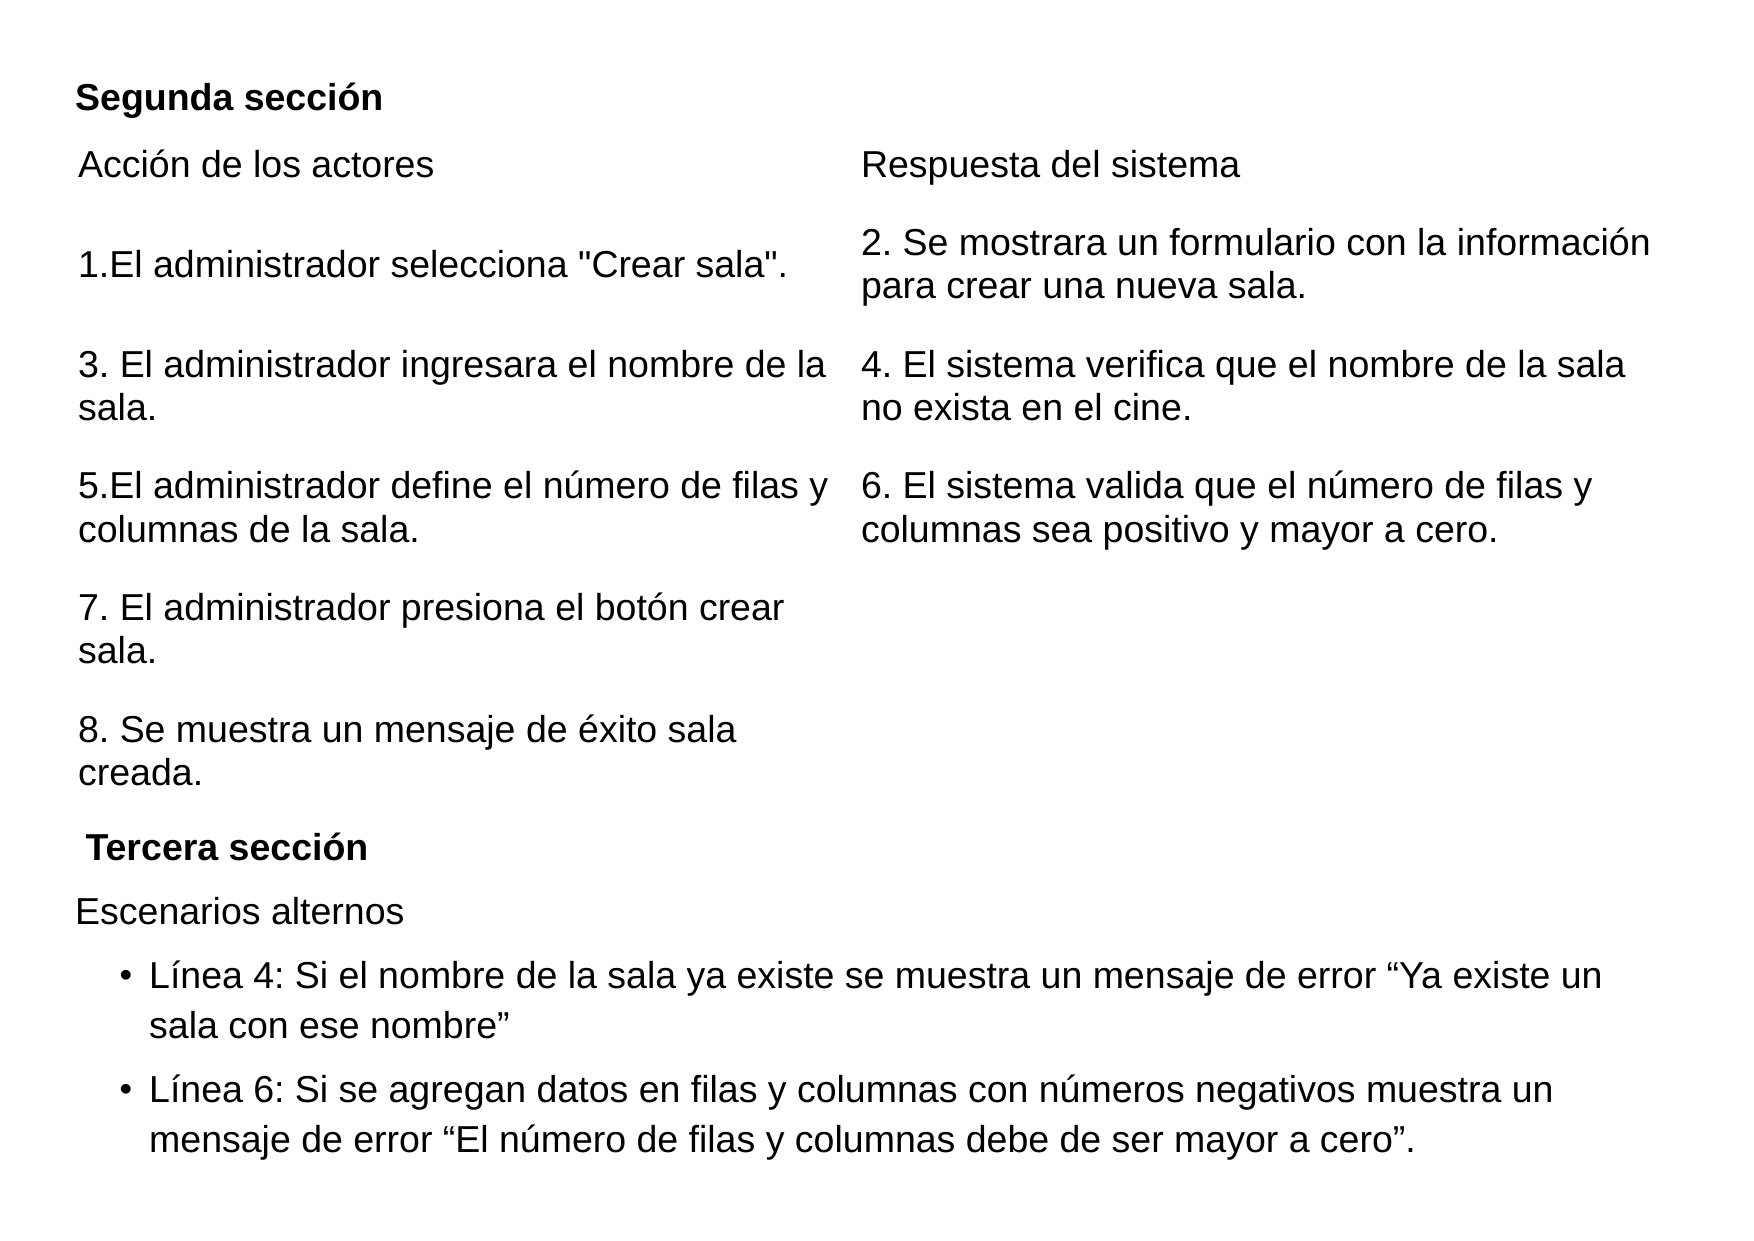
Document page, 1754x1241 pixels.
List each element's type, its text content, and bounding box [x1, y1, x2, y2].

table_cell 3. El administrador ingresara el nombre de la sala. [75, 339, 858, 461]
table_cell 5.El administrador define el número de filas y columnas de la sala. [75, 461, 858, 582]
table_cell 2. Se mostrara un formulario con la información para crear una nueva sala. [858, 218, 1679, 339]
table_cell 8. Se muestra un mensaje de éxito sala creada. [75, 704, 858, 825]
table_cell [858, 704, 1679, 825]
text Segunda sección [75, 75, 1679, 118]
list Línea 6: Si se agregan datos en filas y columnas con números negativos muestra un mensaje de error “El número de filas y columnas debe de ser mayor a cero”. [119, 1068, 1679, 1160]
table_header Acción de los actores [75, 139, 858, 218]
table_cell 7. El administrador presiona el botón crear sala. [75, 582, 858, 704]
table_header Respuesta del sistema [858, 139, 1679, 218]
text Escenarios alternos [75, 889, 1679, 933]
table_cell 6. El sistema valida que el número de filas y columnas sea positivo y mayor a cero. [858, 461, 1679, 582]
table_cell 1.El administrador selecciona "Crear sala". [75, 218, 858, 339]
text Tercera sección [75, 825, 1679, 868]
list Línea 4: Si el nombre de la sala ya existe se muestra un mensaje de error “Ya existe un sala con ese nombre” [119, 954, 1679, 1047]
table_cell 4. El sistema verifica que el nombre de la sala no exista en el cine. [858, 339, 1679, 461]
table_cell [858, 582, 1679, 704]
